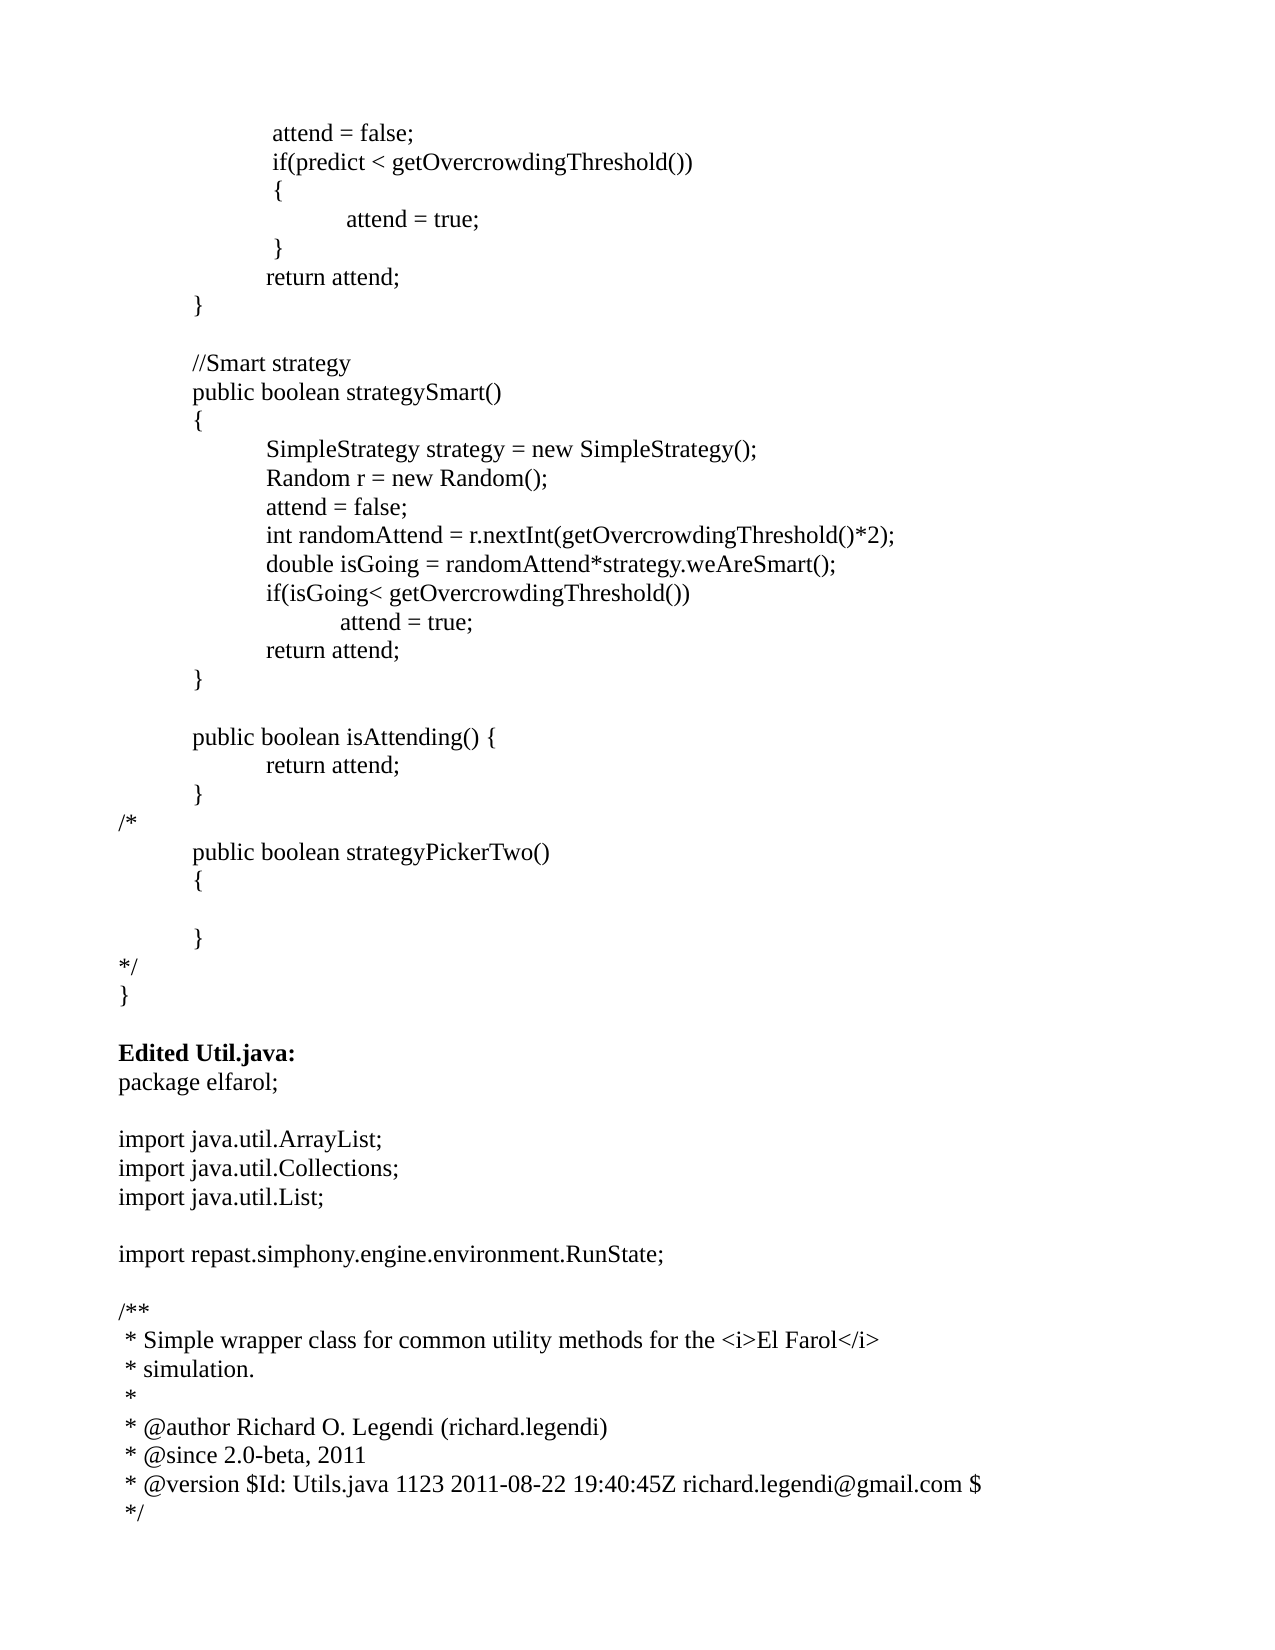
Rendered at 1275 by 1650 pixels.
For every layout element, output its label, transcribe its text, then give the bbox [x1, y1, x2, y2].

text * @version $Id: Utils.java 1123 2011-08-22 19:40:45Z richard.legendi@gmail.com $ [118, 1469, 1157, 1498]
text public boolean isAttending() { [118, 722, 1157, 751]
text return attend; [118, 751, 1157, 779]
text /* [118, 808, 1157, 837]
text */ [118, 952, 1157, 981]
text import java.util.List; [118, 1182, 1157, 1211]
text * [118, 1383, 1157, 1412]
text Random r = new Random(); [118, 463, 1157, 492]
text } [118, 233, 1157, 262]
text if(predict < getOvercrowdingThreshold()) [118, 147, 1157, 176]
text * simulation. [118, 1354, 1157, 1383]
text double isGoing = randomAttend*strategy.weAreSmart(); [118, 549, 1157, 578]
text package elfarol; [118, 1067, 1157, 1096]
text Edited Util.java: [118, 1038, 1157, 1067]
text } [118, 291, 1157, 319]
text } [118, 981, 1157, 1009]
text public boolean strategyPickerTwo() [118, 837, 1157, 866]
text * @since 2.0-beta, 2011 [118, 1441, 1157, 1469]
text return attend; [118, 262, 1157, 291]
text { [118, 406, 1157, 434]
text attend = false; [118, 492, 1157, 521]
text { [118, 866, 1157, 894]
text import repast.simphony.engine.environment.RunState; [118, 1239, 1157, 1268]
text { [118, 176, 1157, 204]
text attend = false; [118, 118, 1157, 147]
text import java.util.ArrayList; [118, 1124, 1157, 1153]
text * Simple wrapper class for common utility methods for the <i>El Farol</i> [118, 1326, 1157, 1354]
text attend = true; [118, 607, 1157, 636]
text } [118, 664, 1157, 693]
text } [118, 779, 1157, 808]
text attend = true; [118, 204, 1157, 233]
text } [118, 923, 1157, 952]
text /** [118, 1297, 1157, 1326]
text //Smart strategy [118, 348, 1157, 377]
text public boolean strategySmart() [118, 377, 1157, 406]
text * @author Richard O. Legendi (richard.legendi) [118, 1412, 1157, 1441]
text int randomAttend = r.nextInt(getOvercrowdingThreshold()*2); [118, 521, 1157, 549]
text if(isGoing< getOvercrowdingThreshold()) [118, 578, 1157, 607]
text SimpleStrategy strategy = new SimpleStrategy(); [118, 434, 1157, 463]
text */ [118, 1498, 1157, 1527]
text return attend; [118, 636, 1157, 664]
text import java.util.Collections; [118, 1153, 1157, 1182]
